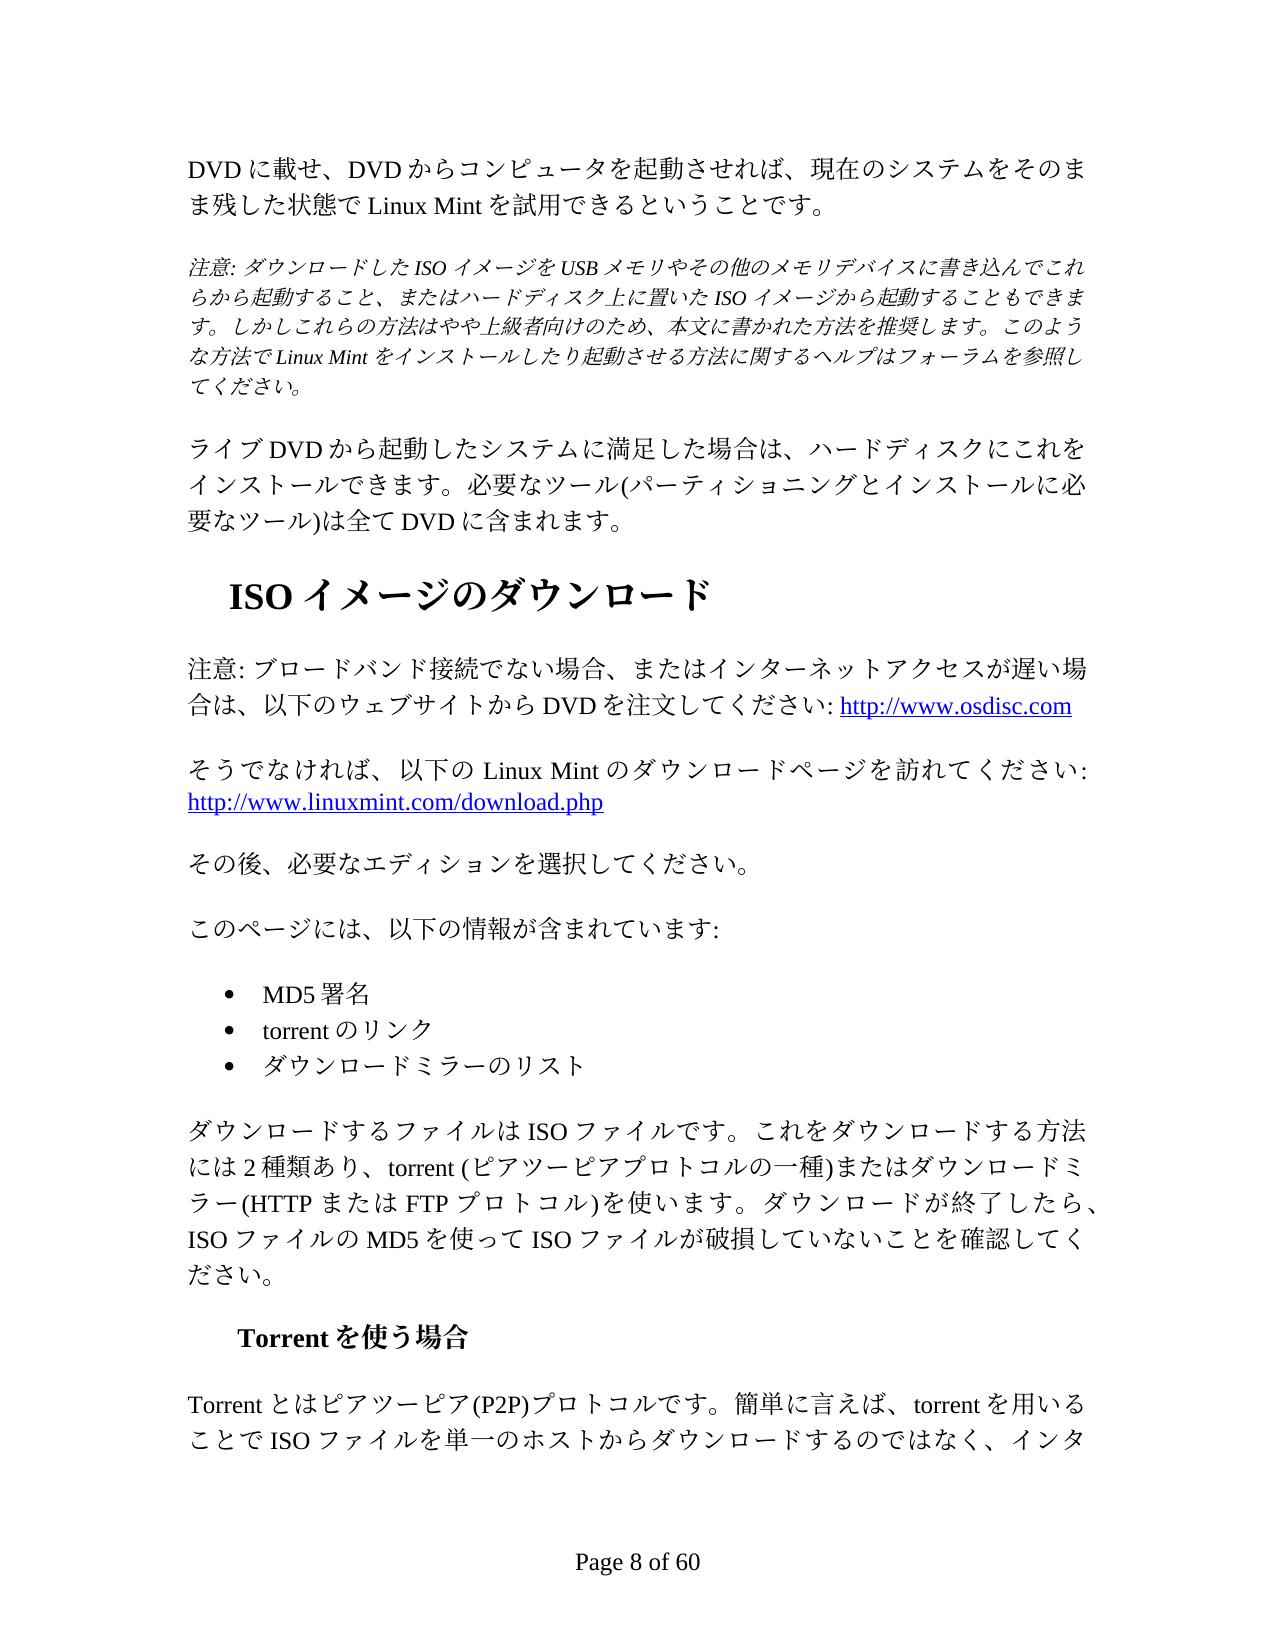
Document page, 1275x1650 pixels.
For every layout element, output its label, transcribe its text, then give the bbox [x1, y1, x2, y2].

list torrentのリンク [225, 1011, 1087, 1047]
text Linux Mintオペレーティングシステムはフリーにダウンロードできます。これは空のDVDに書き込むISOファイルとして提供されます。作成したライブDVDは起動可能でオペレーティングシステムとしての完全な機能を持っているので、PCに影響を与えずに試用できます。簡単に言えば、Linux MintのシステムをDVDに載せ、DVDからコンピュータを起動させれば、現在のシステムをそのまま残した状態でLinux Mintを試用できるということです。 [187, 150, 1087, 222]
text このページには、以下の情報が含まれています: [187, 910, 1087, 946]
list ダウンロードミラーのリスト [225, 1047, 1087, 1083]
text 注意: ブロードバンド接続でない場合、またはインターネットアクセスが遅い場合は、以下のウェブサイトからDVDを注文してください: http://www.osdisc.com [187, 650, 1087, 722]
text ライブDVDから起動したシステムに満足した場合は、ハードディスクにこれをインストールできます。必要なツール(パーティショニングとインストールに必要なツール)は全てDVDに含まれます。 [187, 430, 1087, 537]
text 注意: ダウンロードしたISOイメージをUSBメモリやその他のメモリデバイスに書き込んでこれらから起動すること、またはハードディスク上に置いたISOイメージから起動することもできます。しかしこれらの方法はやや上級者向けのため、本文に書かれた方法を推奨します。このような方法でLinux Mintをインストールしたり起動させる方法に関するヘルプはフォーラムを参照してください。 [187, 251, 1087, 401]
text Torrentとはピアツーピア(P2P)プロトコルです。簡単に言えば、torrentを用いることでISOファイルを単一のホストからダウンロードするのではなく、インタ [187, 1384, 1087, 1456]
subtitle ISOイメージのダウンロード [187, 567, 1087, 621]
subtitle Torrentを使う場合 [187, 1316, 1087, 1355]
list MD5署名 [225, 975, 1087, 1011]
